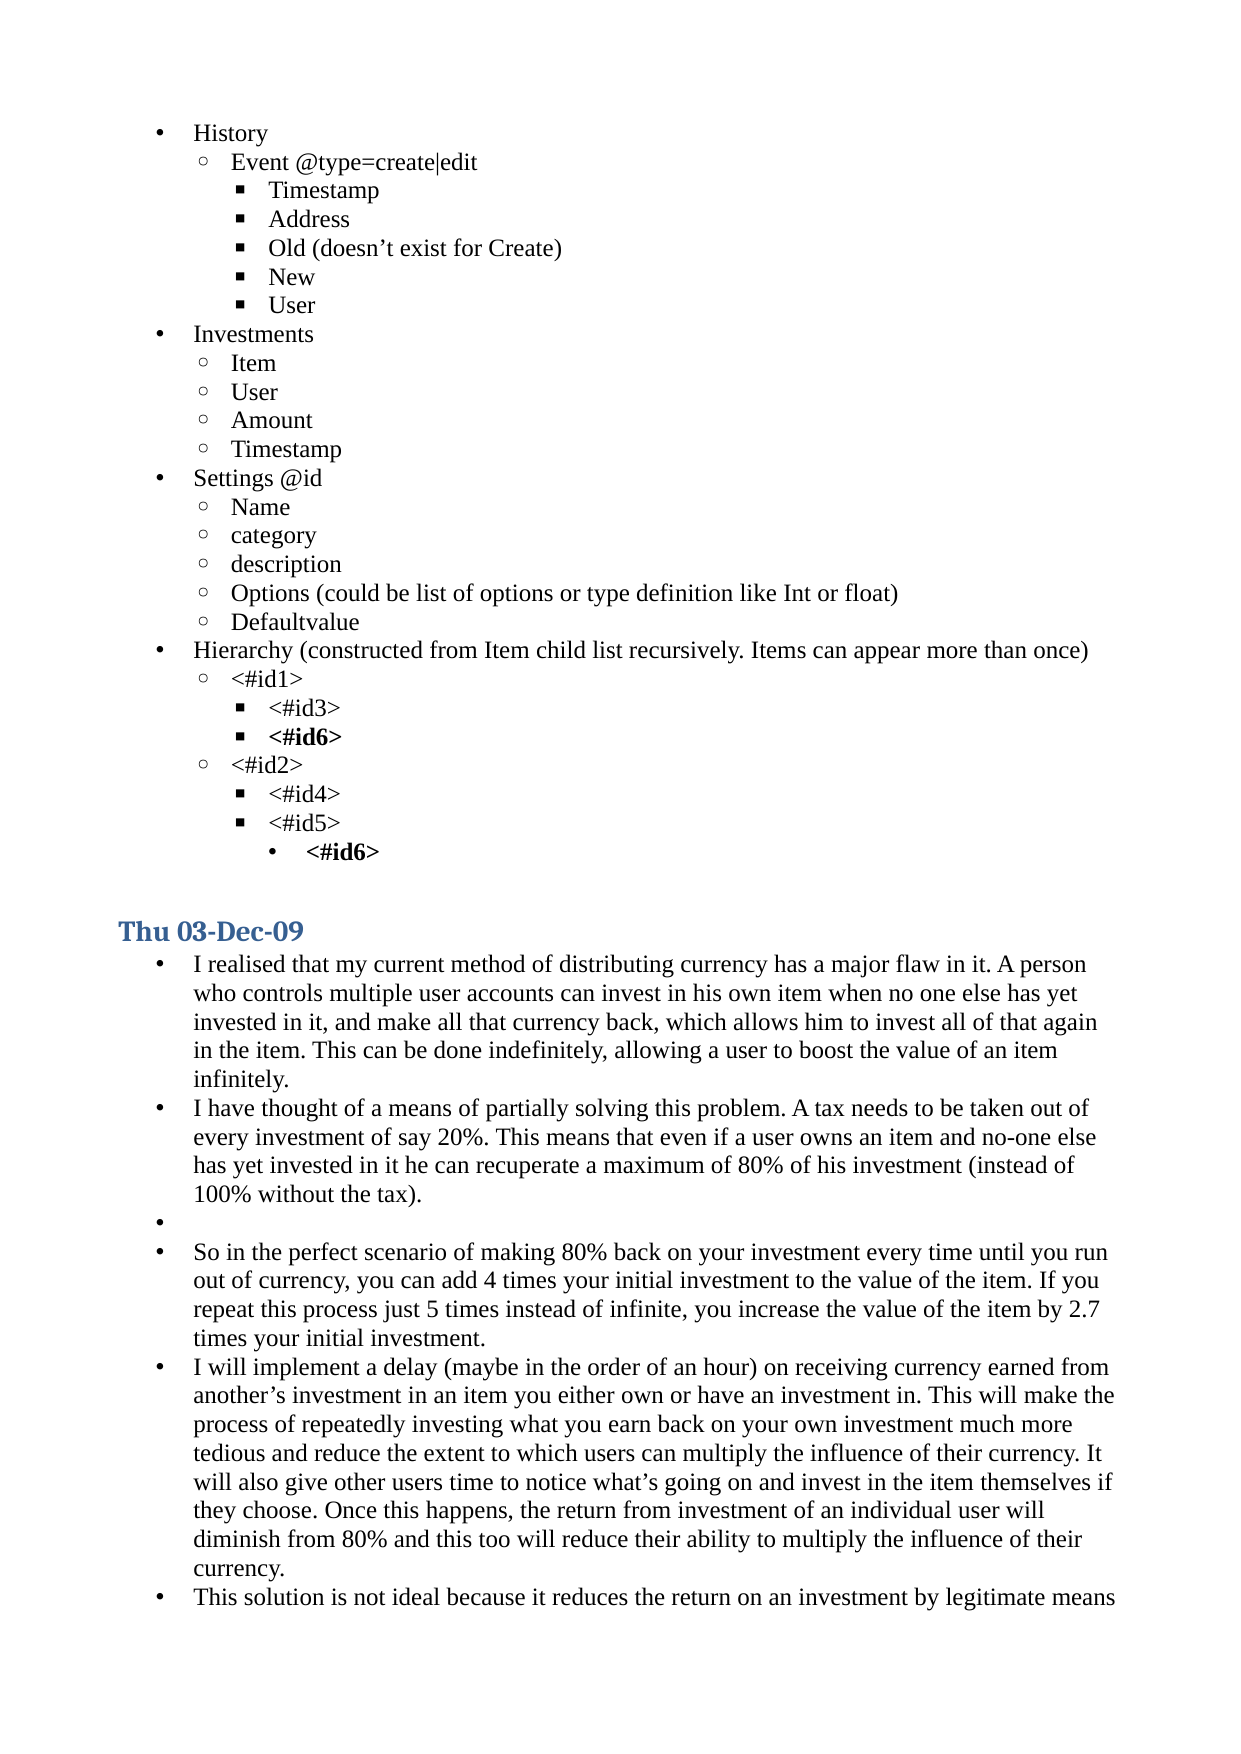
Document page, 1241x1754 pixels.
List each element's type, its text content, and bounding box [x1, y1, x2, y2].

list Investments [156, 319, 1122, 348]
list category [193, 521, 1122, 549]
list Name [193, 492, 1122, 521]
list Timestamp [231, 176, 1122, 204]
list I have thought of a means of partially solving this problem. A tax needs to be taken out of every investment of say 20%. This means that even if a user owns an item and no-one else has yet invested in it he can recuperate a maximum of 80% of his investment (instead of 100% without the tax). [156, 1093, 1122, 1208]
list <#id5> [231, 808, 1122, 837]
list description [193, 549, 1122, 578]
list Settings @id [156, 463, 1122, 492]
list <#id1> [193, 664, 1122, 693]
list <#id4> [231, 779, 1122, 808]
list I realised that my current method of distributing currency has a major flaw in it. A person who controls multiple user accounts can invest in his own item when no one else has yet invested in it, and make all that currency back, which allows him to invest all of that again in the item. This can be done indefinitely, allowing a user to boost the value of an item infinitely. [156, 949, 1122, 1093]
list New [231, 262, 1122, 291]
list History [156, 118, 1122, 147]
list User [193, 377, 1122, 406]
list Hierarchy (constructed from Item child list recursively. Items can appear more than once) [156, 636, 1122, 664]
list <#id6> [268, 837, 1122, 866]
list <#id2> [193, 751, 1122, 779]
list Item [193, 348, 1122, 377]
list <#id6> [231, 722, 1122, 751]
list Amount [193, 406, 1122, 434]
list Defaultvalue [193, 607, 1122, 636]
subtitle Thu 03-Dec-09 [118, 916, 1122, 949]
list This solution is not ideal because it reduces the return on an investment by legitimate means [156, 1582, 1122, 1610]
list Address [231, 204, 1122, 233]
list Options (could be list of options or type definition like Int or float) [193, 578, 1122, 607]
list Old (doesn’t exist for Create) [231, 233, 1122, 262]
list <#id3> [231, 693, 1122, 722]
list Event @type=create|edit [193, 147, 1122, 176]
list So in the perfect scenario of making 80% back on your investment every time until you run out of currency, you can add 4 times your initial investment to the value of the item. If you repeat this process just 5 times instead of infinite, you increase the value of the item by 2.7 times your initial investment. [156, 1237, 1122, 1352]
list User [231, 291, 1122, 319]
list Timestamp [193, 434, 1122, 463]
list I will implement a delay (maybe in the order of an hour) on receiving currency earned from another’s investment in an item you either own or have an investment in. This will make the process of repeatedly investing what you earn back on your own investment much more tedious and reduce the extent to which users can multiply the influence of their currency. It will also give other users time to notice what’s going on and invest in the item themselves if they choose. Once this happens, the return from investment of an individual user will diminish from 80% and this too will reduce their ability to multiply the influence of their currency. [156, 1352, 1122, 1582]
